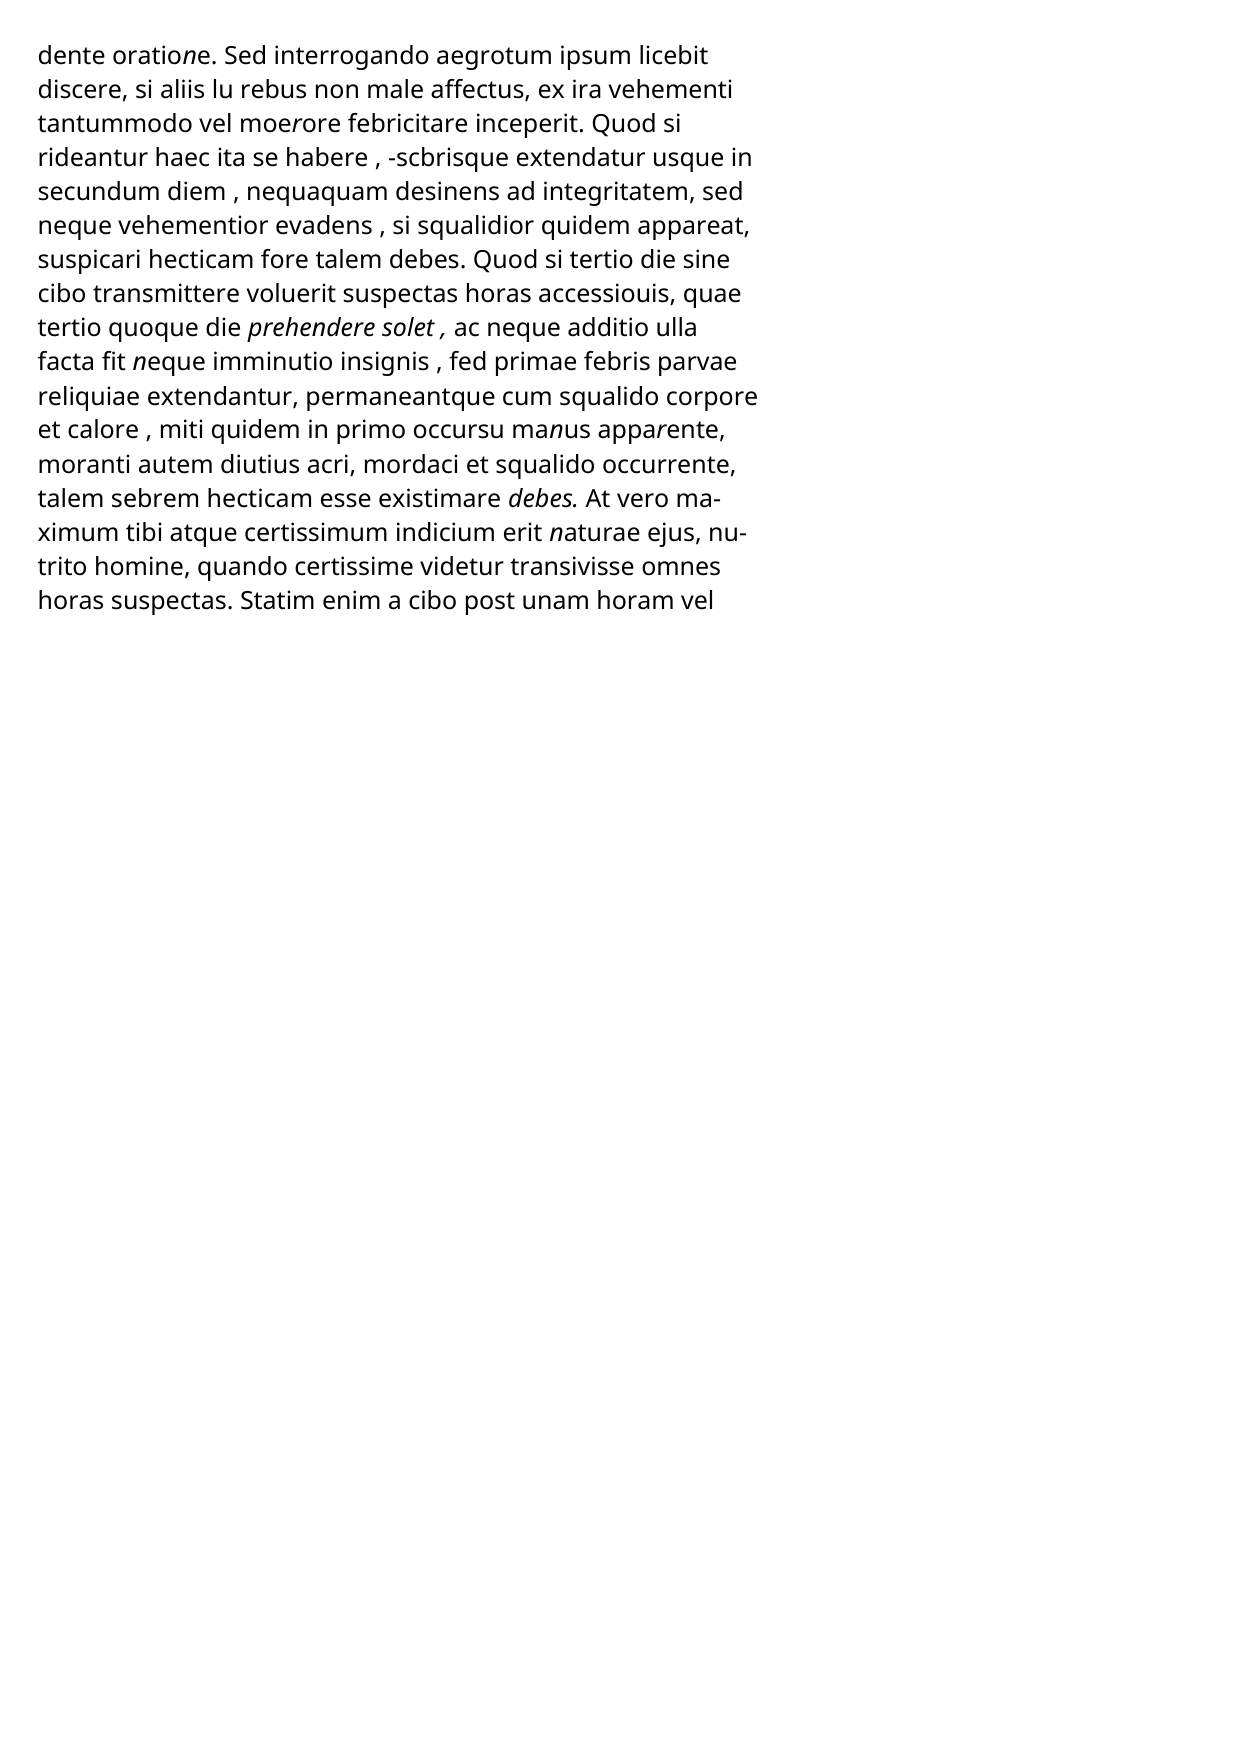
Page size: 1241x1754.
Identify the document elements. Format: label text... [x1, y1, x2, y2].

text dente oratione. Sed interrogando aegrotum ipsum licebit discere, si aliis lu rebus non male affectus, ex ira vehementi tantummodo vel moerore febricitare inceperit. Quod si rideantur haec ita se habere , -scbrisque extendatur usque in secundum diem , nequaquam desinens ad integritatem, sed neque vehementior evadens , si squalidior quidem appareat, suspicari hecticam fore talem debes. Quod si tertio die sine cibo transmittere voluerit suspectas horas accessiouis, quae tertio quoque die prehendere solet , ac neque additio ulla facta fit neque imminutio insignis , fed primae febris parvae reliquiae extendantur, permaneantque cum squalido corpore et calore , miti quidem in primo occursu manus apparente, moranti autem diutius acri, mordaci et squalido occurrente, talem sebrem hecticam esse existimare debes. At vero ma- ximum tibi atque certissimum indicium erit naturae ejus, nu- trito homine, quando certissime videtur transivisse omnes horas suspectas. Statim enim a cibo post unam horam vel [37, 37, 1203, 617]
